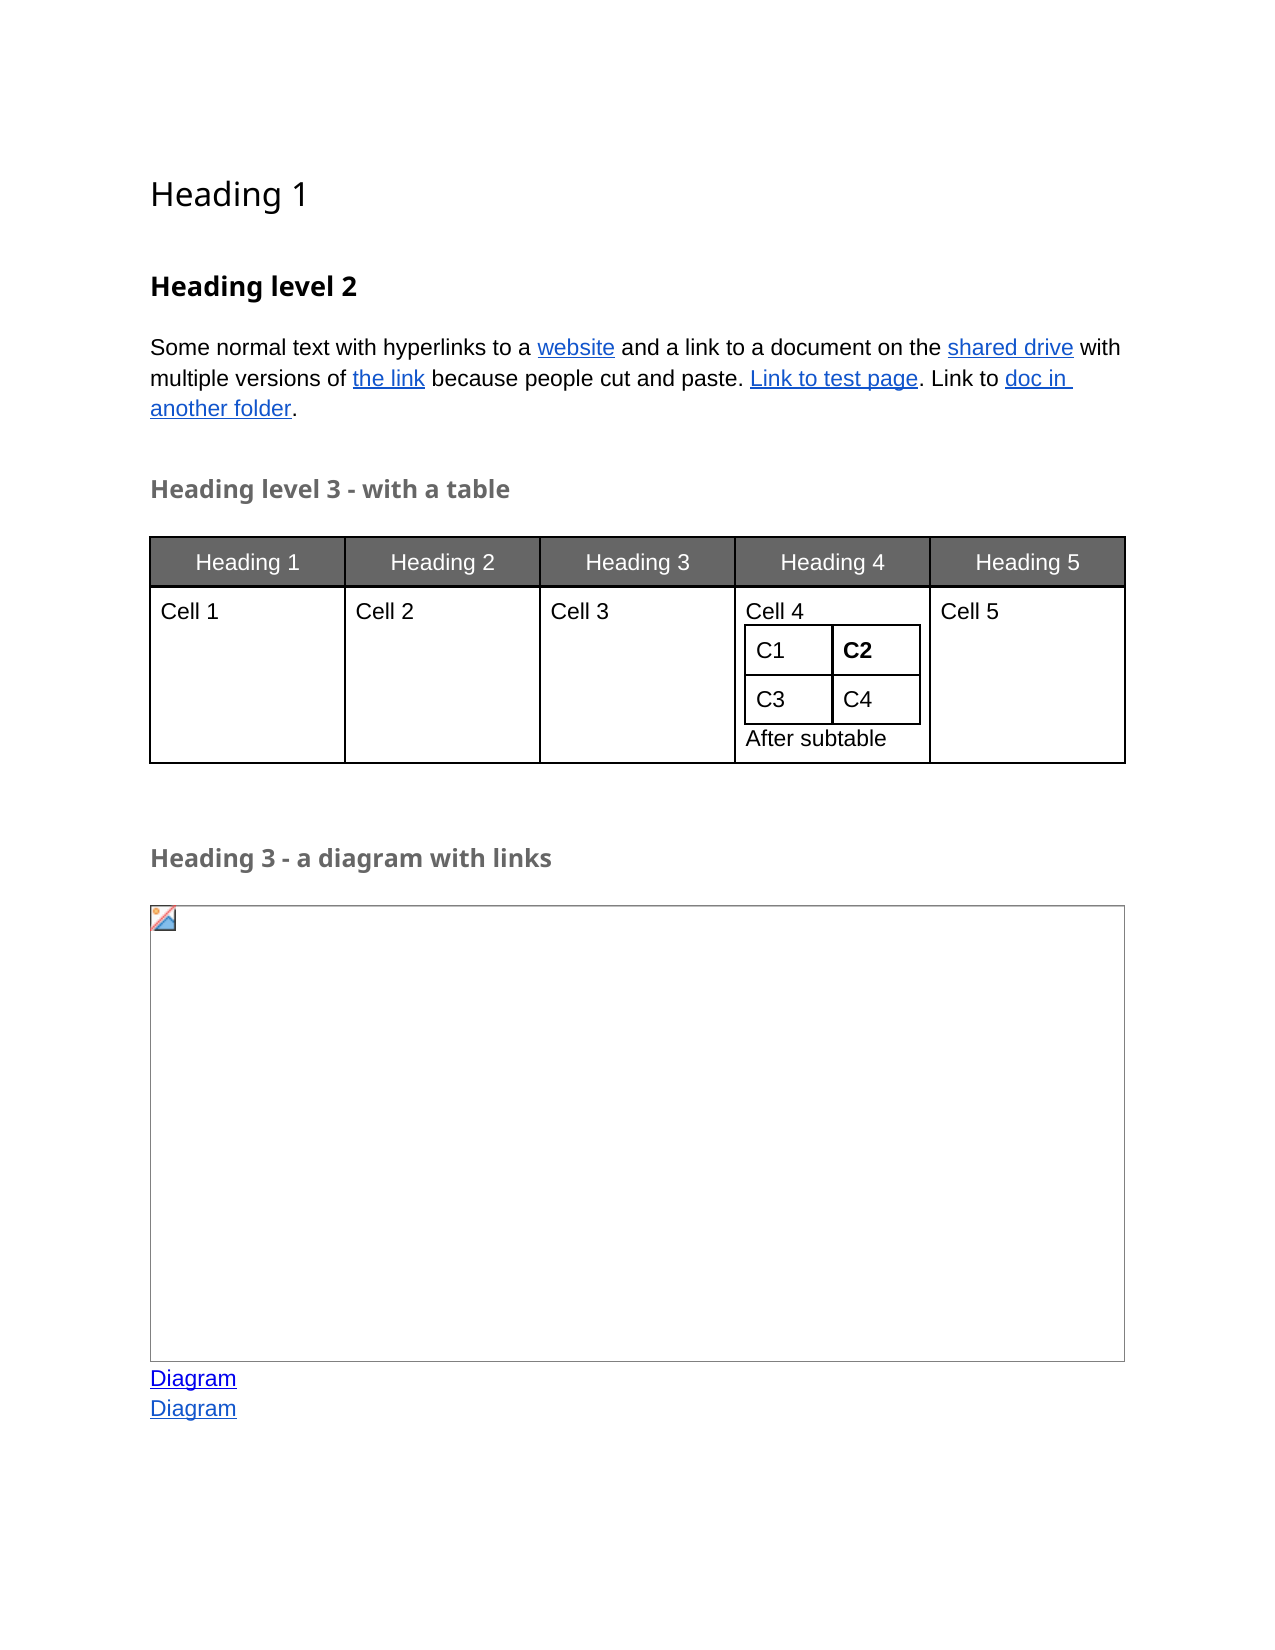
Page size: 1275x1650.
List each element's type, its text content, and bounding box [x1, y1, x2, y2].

table_cell Cell 4 After subtable [736, 588, 929, 762]
table_cell Cell 3 [541, 588, 734, 762]
text Some normal text with hyperlinks to a website and a link to a document on the shared drive with multiple versions of the link because people cut and paste. Link to test page. Link to doc in another folder. [150, 334, 1125, 421]
subtitle Heading 3 - a diagram with links [150, 841, 1125, 875]
table_header Heading 3 [541, 538, 734, 585]
table_header Heading 1 [151, 538, 344, 585]
table_cell Cell 1 [151, 588, 344, 762]
table_cell Cell 2 [346, 588, 539, 762]
subtitle Heading level 3 - with a table [150, 472, 1125, 506]
table_header Heading 5 [931, 538, 1124, 585]
table_header C2 [834, 626, 919, 673]
table_cell Cell 5 [931, 588, 1124, 762]
text Diagram [150, 1395, 1125, 1422]
table_cell C3 [746, 676, 831, 723]
text Diagram [150, 1365, 1125, 1392]
table_header Heading 2 [346, 538, 539, 585]
table_header Heading 4 [736, 538, 929, 585]
subtitle Heading 1 [150, 171, 1125, 216]
table_cell C4 [834, 676, 919, 723]
table_header C1 [746, 626, 831, 673]
subtitle Heading level 2 [150, 267, 1125, 304]
